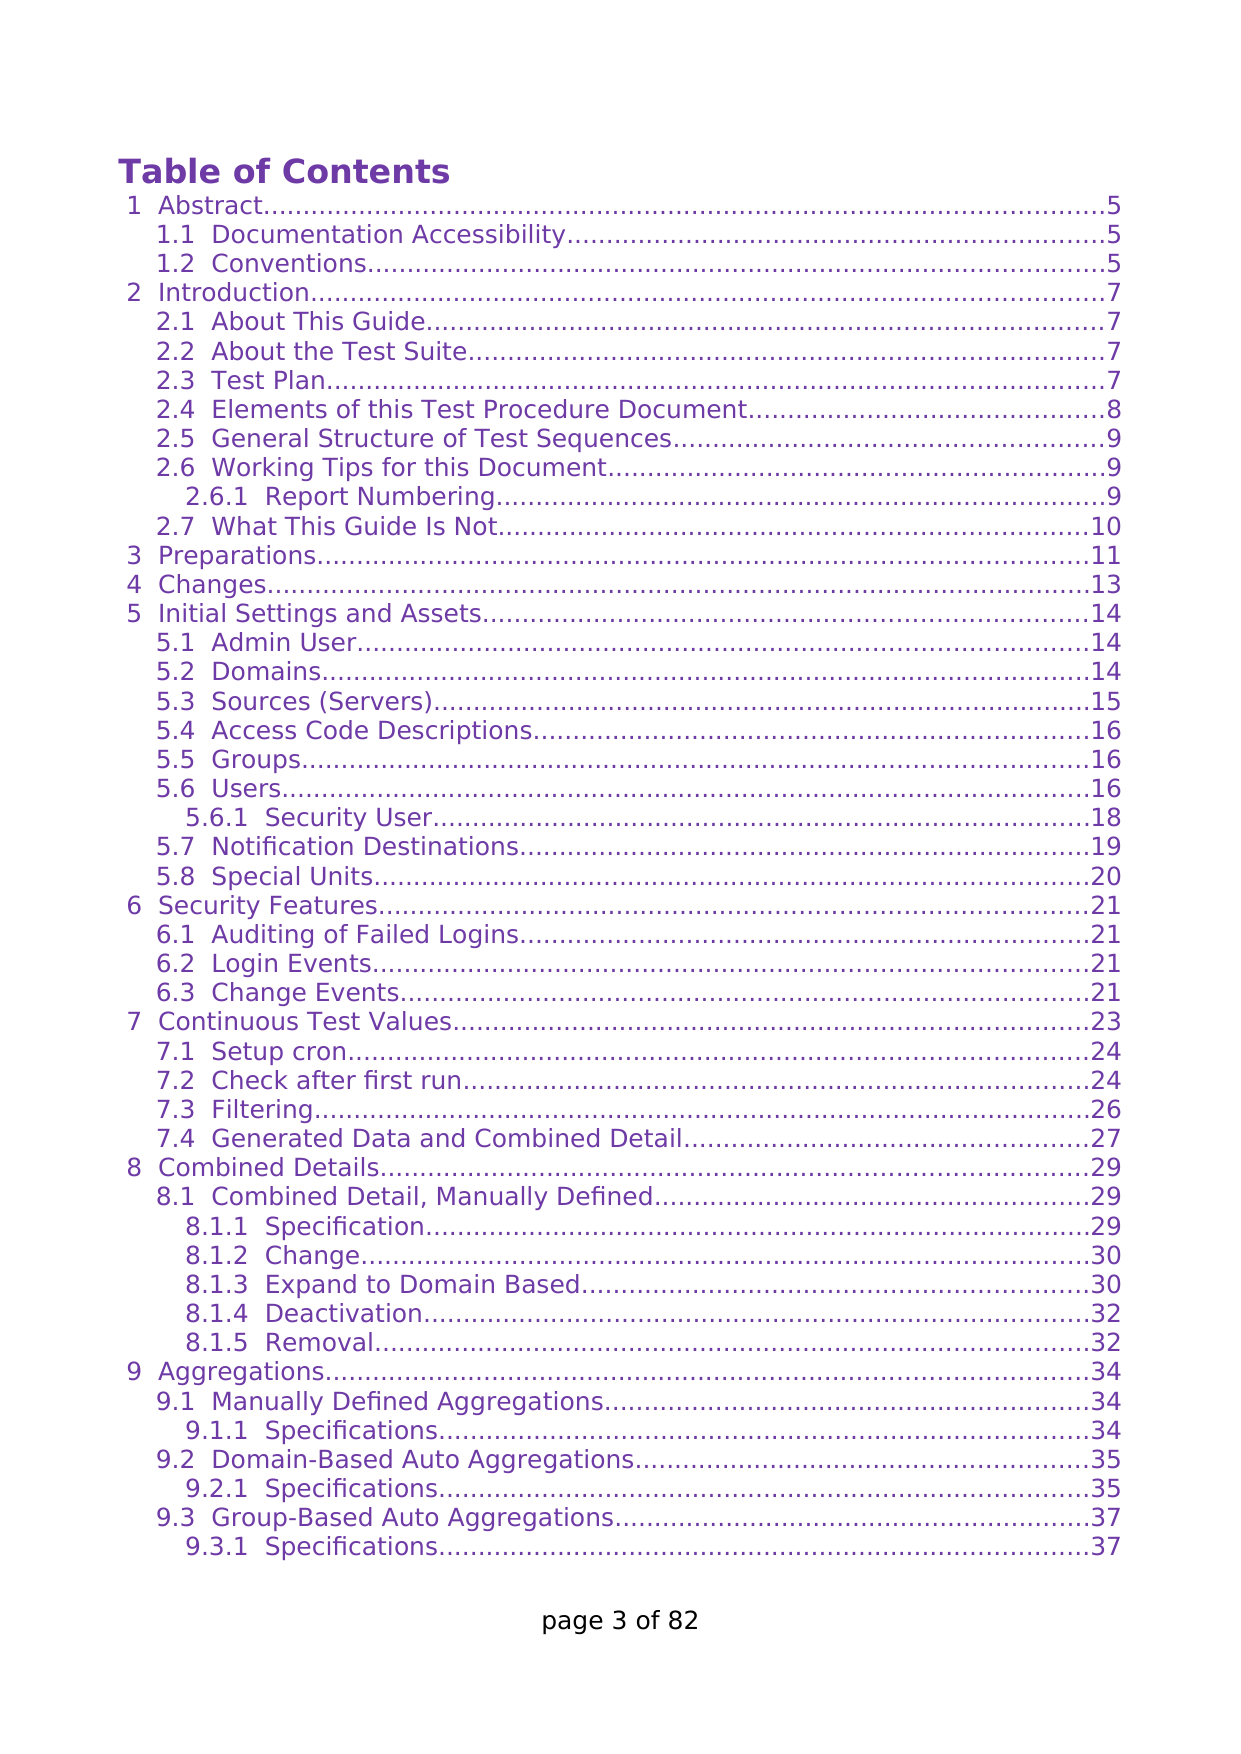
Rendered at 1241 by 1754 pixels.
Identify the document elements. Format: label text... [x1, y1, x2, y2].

text 9.2 Domain-Based Auto Aggregations 35 [148, 1445, 1122, 1474]
text 5.1 Admin User 14 [148, 628, 1122, 658]
text 5.6.1 Security User 18 [177, 803, 1122, 833]
text 1.1 Documentation Accessibility 5 [148, 220, 1122, 249]
text 2.7 What This Guide Is Not 10 [148, 512, 1122, 541]
text 7.4 Generated Data and Combined Detail 27 [148, 1124, 1122, 1153]
text 9.3.1 Specifications 37 [177, 1533, 1122, 1562]
text 5.3 Sources (Servers) 15 [148, 687, 1122, 716]
text 9.2.1 Specifications 35 [177, 1474, 1122, 1503]
text 6 Security Features 21 [118, 891, 1122, 920]
text 6.2 Login Events 21 [148, 949, 1122, 978]
text 7.3 Filtering 26 [148, 1095, 1122, 1124]
text 2.2 About the Test Suite 7 [148, 337, 1122, 366]
text 8.1.3 Expand to Domain Based 30 [177, 1270, 1122, 1299]
text 7 Continuous Test Values 23 [118, 1008, 1122, 1037]
text 8.1.1 Specification 29 [177, 1212, 1122, 1241]
text 9.3 Group-Based Auto Aggregations 37 [148, 1503, 1122, 1533]
text 2.3 Test Plan 7 [148, 366, 1122, 395]
text 5 Initial Settings and Assets 14 [118, 599, 1122, 628]
text 9 Aggregations 34 [118, 1358, 1122, 1387]
text 2 Introduction 7 [118, 278, 1122, 308]
text 2.4 Elements of this Test Procedure Document 8 [148, 395, 1122, 424]
text 2.6.1 Report Numbering 9 [177, 483, 1122, 512]
text 8.1.5 Removal 32 [177, 1328, 1122, 1358]
text 3 Preparations 11 [118, 541, 1122, 570]
text 9.1.1 Specifications 34 [177, 1416, 1122, 1445]
text 6.1 Auditing of Failed Logins 21 [148, 920, 1122, 949]
text 9.1 Manually Defined Aggregations 34 [148, 1387, 1122, 1416]
text 7.1 Setup cron 24 [148, 1037, 1122, 1066]
text 8.1 Combined Detail, Manually Defined 29 [148, 1183, 1122, 1212]
text 2.6 Working Tips for this Document 9 [148, 453, 1122, 483]
text 5.5 Groups 16 [148, 745, 1122, 774]
text 6.3 Change Events 21 [148, 978, 1122, 1008]
text 4 Changes 13 [118, 570, 1122, 599]
text 7.2 Check after first run 24 [148, 1066, 1122, 1095]
text 5.7 Notification Destinations 19 [148, 833, 1122, 862]
text 5.8 Special Units 20 [148, 862, 1122, 891]
text 5.4 Access Code Descriptions 16 [148, 716, 1122, 745]
text 5.2 Domains 14 [148, 658, 1122, 687]
text 2.5 General Structure of Test Sequences 9 [148, 424, 1122, 453]
subtitle Table of Contents [118, 152, 1122, 191]
text 8.1.4 Deactivation 32 [177, 1299, 1122, 1328]
text 2.1 About This Guide 7 [148, 308, 1122, 337]
text 1.2 Conventions 5 [148, 249, 1122, 278]
text 8 Combined Details 29 [118, 1153, 1122, 1183]
text 8.1.2 Change 30 [177, 1241, 1122, 1270]
text 1 Abstract 5 [118, 191, 1122, 220]
text 5.6 Users 16 [148, 774, 1122, 803]
